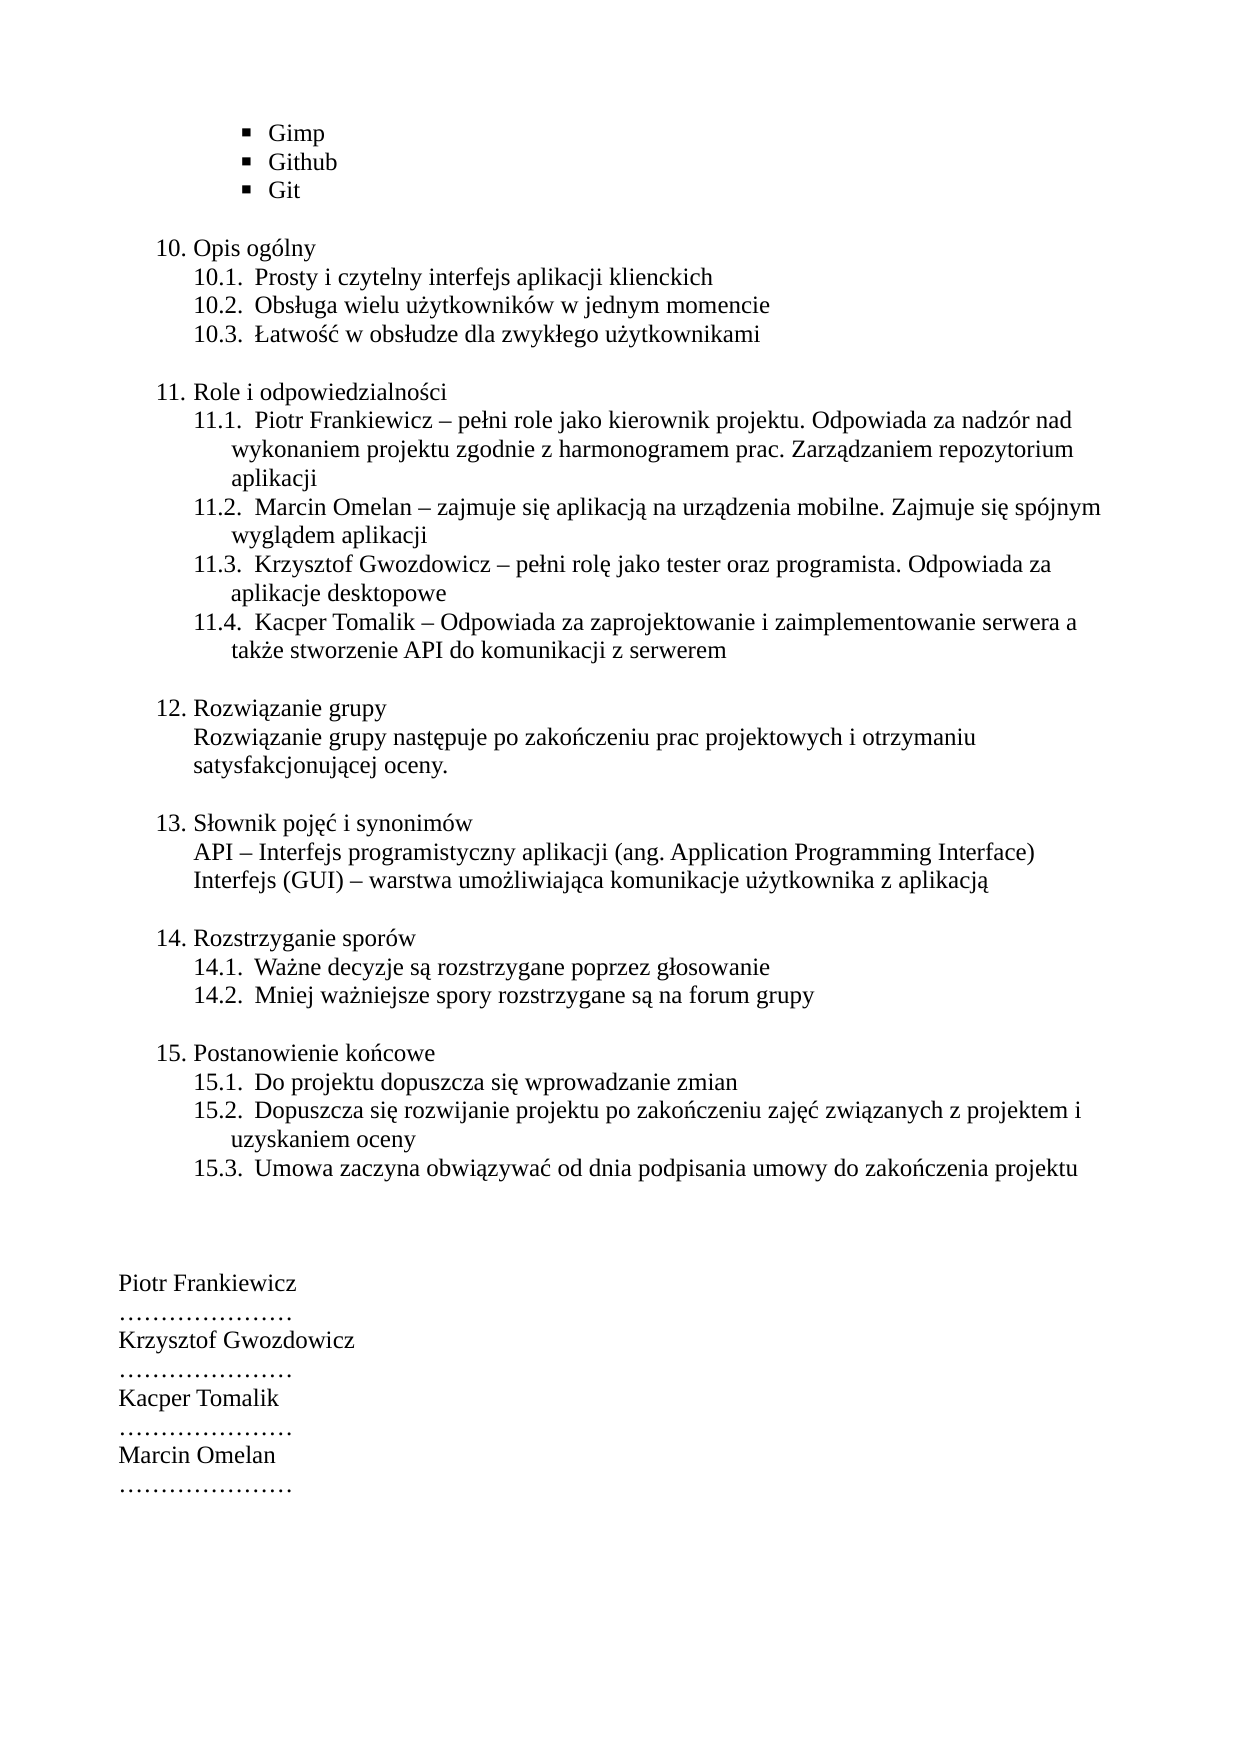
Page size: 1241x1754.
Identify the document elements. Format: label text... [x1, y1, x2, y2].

text ………………… [118, 1469, 1122, 1498]
list Obsługa wielu użytkowników w jednym momencie [193, 291, 1122, 319]
list Marcin Omelan – zajmuje się aplikacją na urządzenia mobilne. Zajmuje się spójnym wyglądem aplikacji [193, 492, 1122, 549]
list Github [231, 147, 1122, 176]
list Rozwiązanie grupy [156, 693, 1122, 722]
list Prosty i czytelny interfejs aplikacji klienckich [193, 262, 1122, 291]
text Krzysztof Gwozdowicz [118, 1326, 1122, 1354]
list Git [231, 176, 1122, 204]
list Opis ogólny [155, 233, 1122, 262]
list Postanowienie końcowe [156, 1038, 1122, 1067]
text ………………… [118, 1354, 1122, 1383]
list Łatwość w obsłudze dla zwykłego użytkownikami [193, 319, 1122, 348]
list Słownik pojęć i synonimów [155, 808, 1122, 837]
text ………………… [118, 1412, 1122, 1441]
list Role i odpowiedzialności [156, 377, 1122, 406]
list Gimp [231, 118, 1122, 147]
list Piotr Frankiewicz – pełni role jako kierownik projektu. Odpowiada za nadzór nad wykonaniem projektu zgodnie z harmonogramem prac. Zarządzaniem repozytorium aplikacji [193, 406, 1122, 492]
list Rozwiązanie grupy następuje po zakończeniu prac projektowych i otrzymaniu satysfakcjonującej oceny. [156, 722, 1122, 779]
list Umowa zaczyna obwiązywać od dnia podpisania umowy do zakończenia projektu [193, 1153, 1122, 1182]
text Piotr Frankiewicz [118, 1268, 1122, 1297]
list Interfejs (GUI) – warstwa umożliwiająca komunikacje użytkownika z aplikacją [155, 866, 1122, 894]
list Krzysztof Gwozdowicz – pełni rolę jako tester oraz programista. Odpowiada za aplikacje desktopowe [193, 549, 1122, 607]
list Kacper Tomalik – Odpowiada za zaprojektowanie i zaimplementowanie serwera a także stworzenie API do komunikacji z serwerem [193, 607, 1122, 664]
text Kacper Tomalik [118, 1383, 1122, 1412]
list Mniej ważniejsze spory rozstrzygane są na forum grupy [193, 981, 1122, 1009]
list Dopuszcza się rozwijanie projektu po zakończeniu zajęć związanych z projektem i uzyskaniem oceny [193, 1096, 1122, 1153]
list API – Interfejs programistyczny aplikacji (ang. Application Programming Interface) [155, 837, 1122, 866]
list Rozstrzyganie sporów [156, 923, 1122, 952]
text Marcin Omelan [118, 1441, 1122, 1469]
text ………………… [118, 1297, 1122, 1326]
list Do projektu dopuszcza się wprowadzanie zmian [193, 1067, 1122, 1096]
list Ważne decyzje są rozstrzygane poprzez głosowanie [193, 952, 1122, 981]
